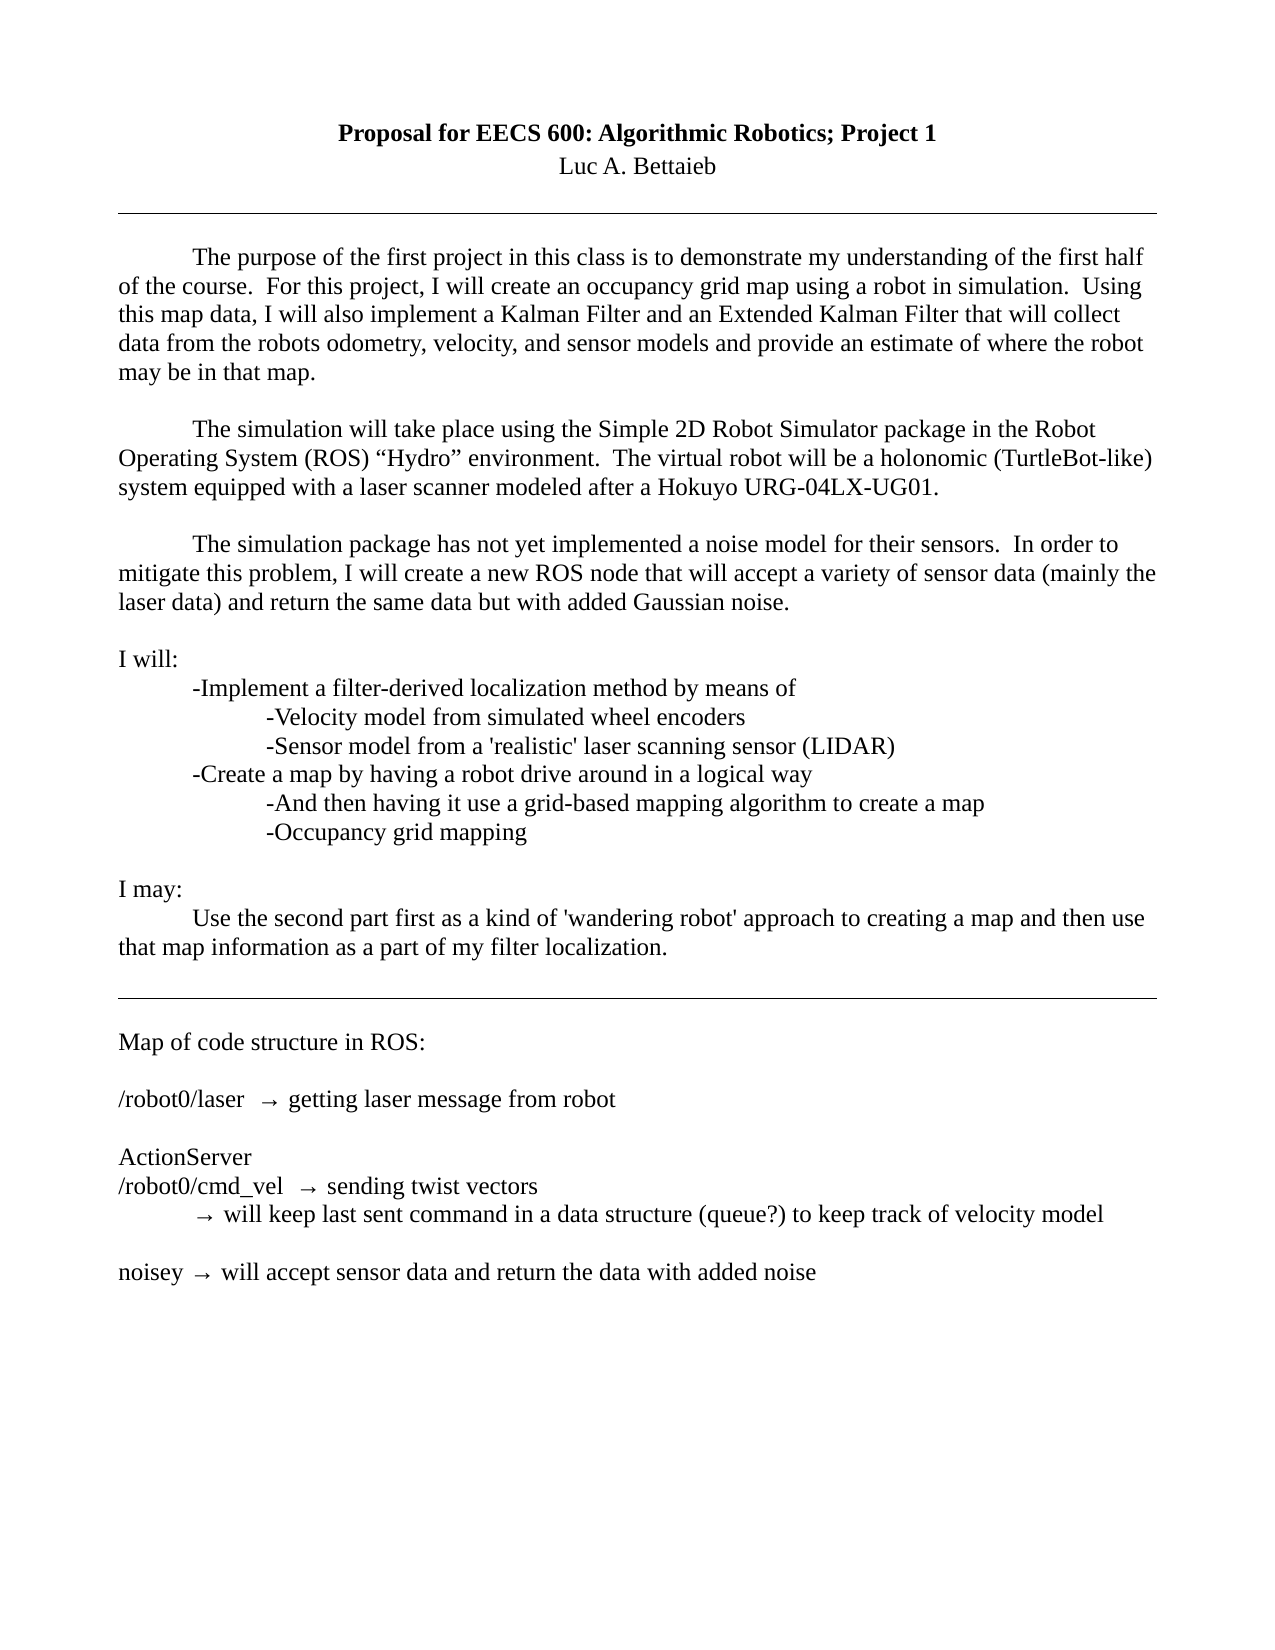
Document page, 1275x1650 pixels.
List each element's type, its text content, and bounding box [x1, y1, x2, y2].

text -And then having it use a grid-based mapping algorithm to create a map [118, 788, 1157, 817]
text /robot0/laser → getting laser message from robot [118, 1084, 1157, 1113]
text -Velocity model from simulated wheel encoders [118, 702, 1157, 731]
text ActionServer [118, 1142, 1157, 1171]
text The simulation package has not yet implemented a noise model for their sensors. In order to mitigate this problem, I will create a new ROS node that will accept a variety of sensor data (mainly the laser data) and return the same data but with added Gaussian noise. [118, 529, 1157, 616]
text Map of code structure in ROS: [118, 1027, 1157, 1056]
text /robot0/cmd_vel → sending twist vectors [118, 1171, 1157, 1199]
text Luc A. Bettaieb [118, 147, 1157, 213]
text I will: [118, 644, 1157, 673]
text Use the second part first as a kind of 'wandering robot' approach to creating a map and then use that map information as a part of my filter localization. [118, 903, 1157, 961]
text -Create a map by having a robot drive around in a logical way [118, 759, 1157, 788]
text I may: [118, 874, 1157, 903]
text -Occupancy grid mapping [118, 817, 1157, 846]
text The simulation will take place using the Simple 2D Robot Simulator package in the Robot Operating System (ROS) “Hydro” environment. The virtual robot will be a holonomic (TurtleBot-like) system equipped with a laser scanner modeled after a Hokuyo URG-04LX-UG01. [118, 414, 1157, 501]
text Proposal for EECS 600: Algorithmic Robotics; Project 1 [118, 118, 1157, 147]
text → will keep last sent command in a data structure (queue?) to keep track of velocity model [118, 1199, 1157, 1228]
text -Sensor model from a 'realistic' laser scanning sensor (LIDAR) [118, 731, 1157, 759]
text -Implement a filter-derived localization method by means of [118, 673, 1157, 702]
text noisey → will accept sensor data and return the data with added noise [118, 1257, 1157, 1286]
text The purpose of the first project in this class is to demonstrate my understanding of the first half of the course. For this project, I will create an occupancy grid map using a robot in simulation. Using this map data, I will also implement a Kalman Filter and an Extended Kalman Filter that will collect data from the robots odometry, velocity, and sensor models and provide an estimate of where the robot may be in that map. [118, 242, 1157, 386]
